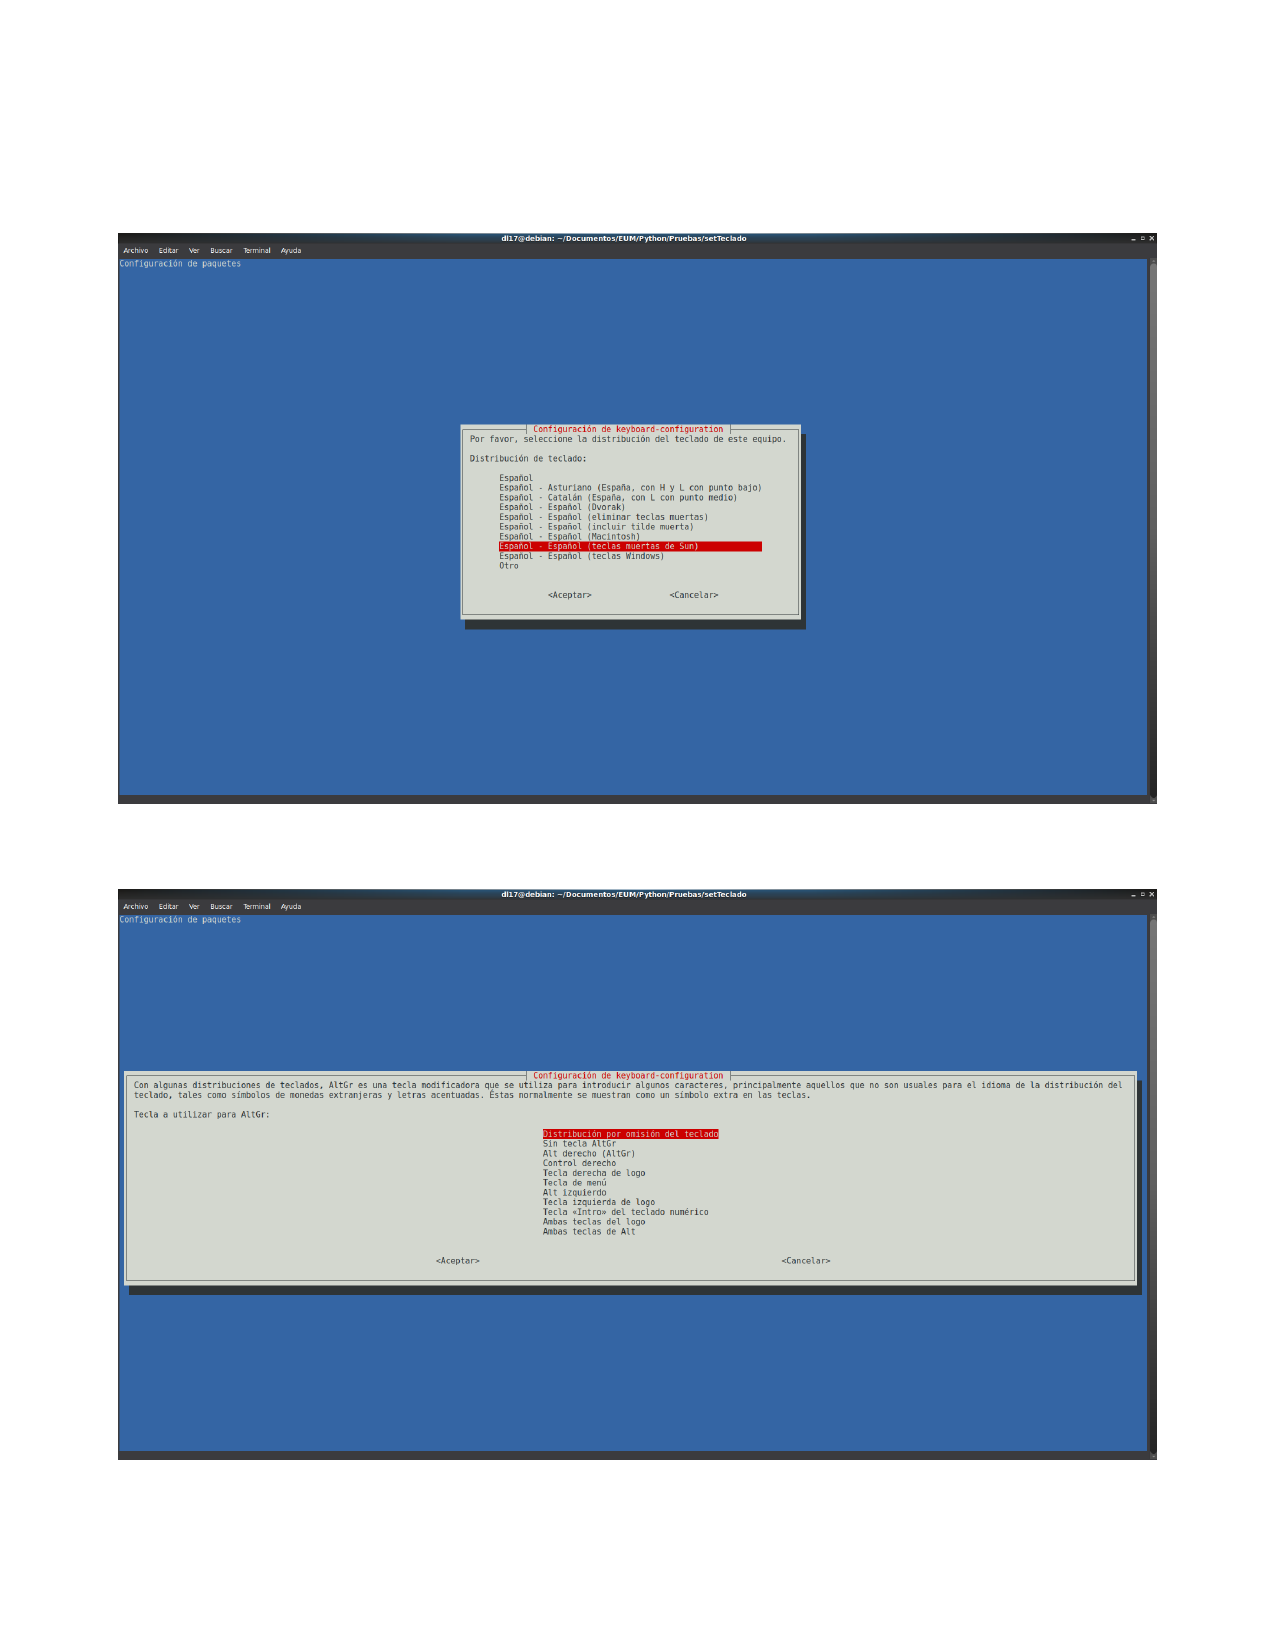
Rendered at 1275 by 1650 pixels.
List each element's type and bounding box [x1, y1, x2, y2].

picture [118, 889, 1157, 1460]
picture [118, 233, 1157, 804]
